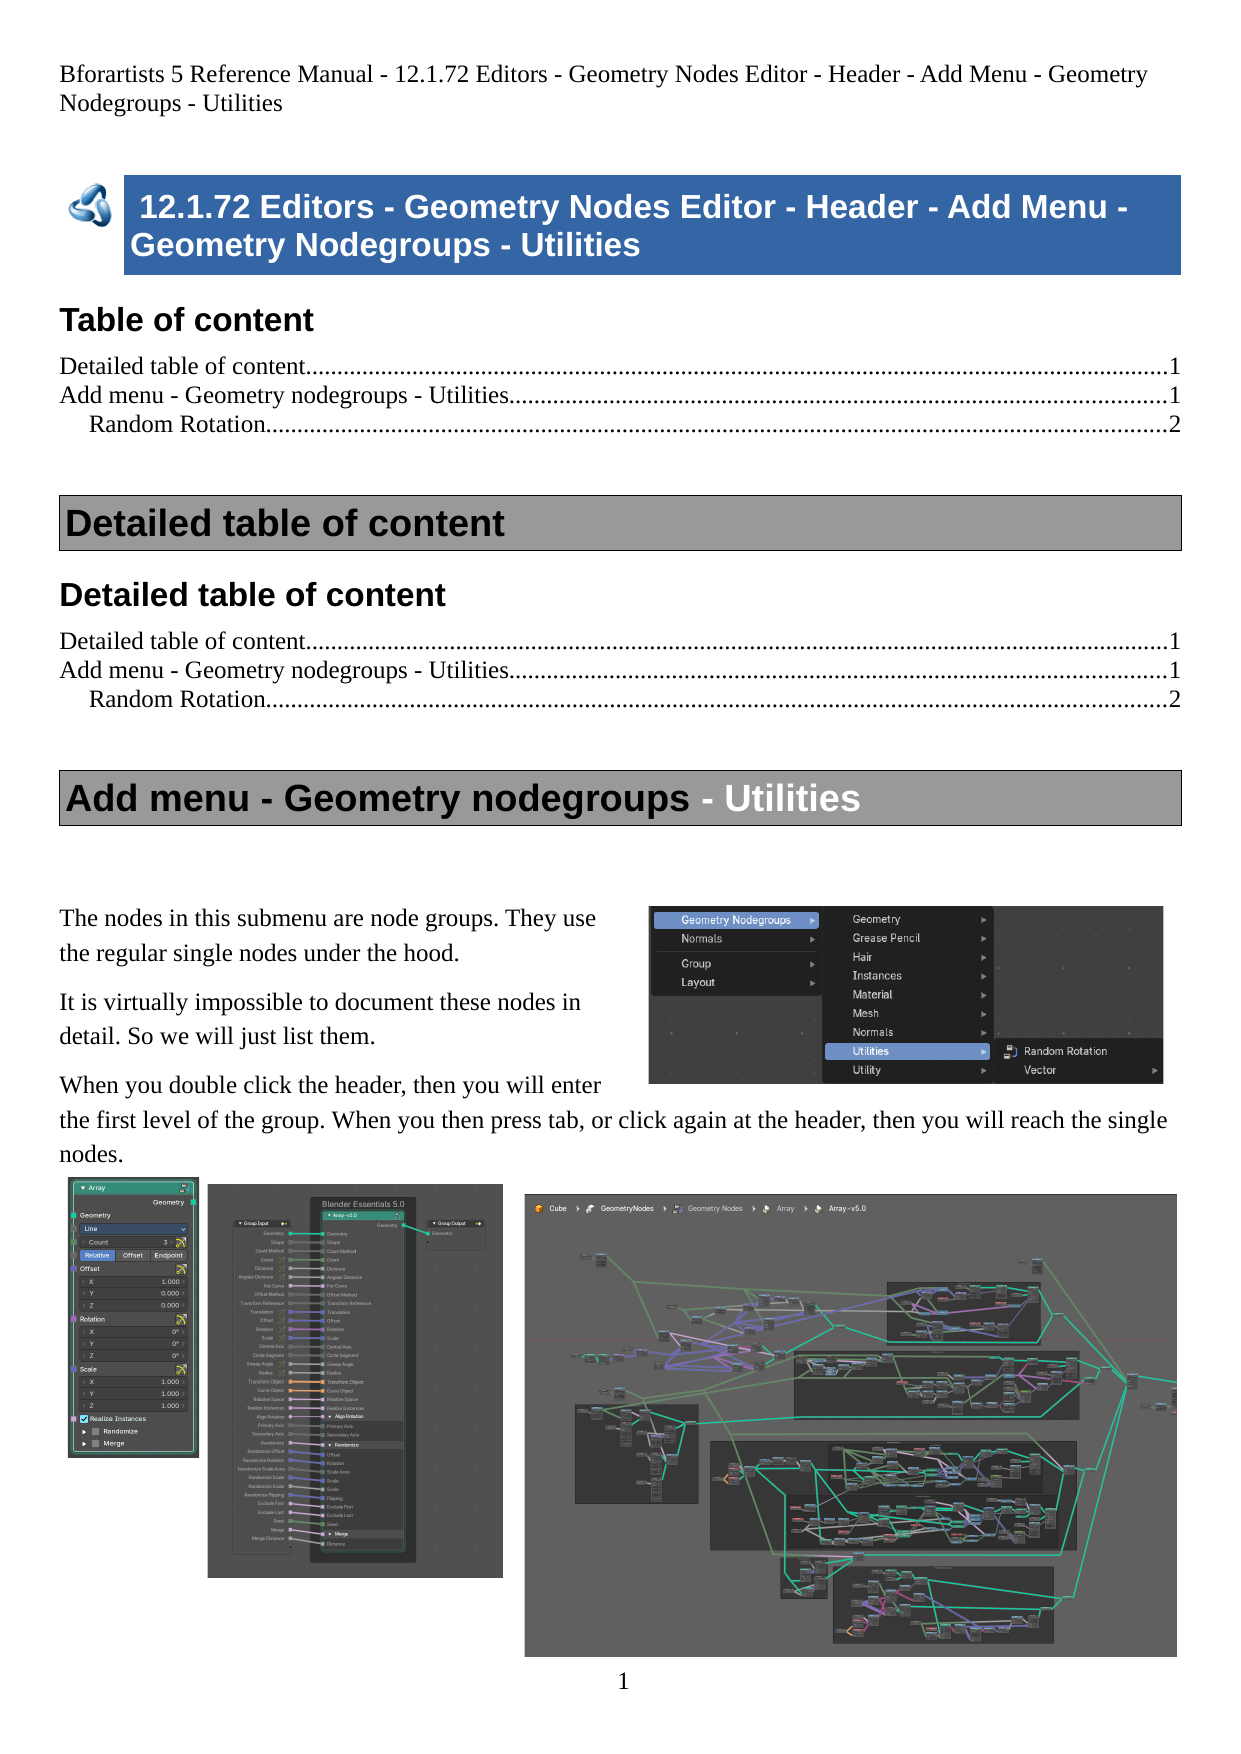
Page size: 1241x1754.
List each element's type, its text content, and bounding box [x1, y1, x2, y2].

text Random Rotation 2 [88, 409, 1181, 438]
table_header Add menu - Geometry nodegroups - Utilities [60, 771, 1181, 825]
picture [65, 180, 114, 230]
table_header Detailed table of content [60, 496, 1181, 550]
table_header [59, 175, 124, 275]
text Detailed table of content 1 [59, 351, 1181, 380]
picture [648, 906, 1164, 1084]
subtitle Detailed table of content [59, 575, 1181, 614]
text When you double click the header, then you will enter the first level of the group. When you then press tab, or click again at the header, then you will reach the single nodes. [59, 1070, 1181, 1168]
table_header 12.1.72 Editors - Geometry Nodes Editor - Header - Add Menu - Geometry Nodegroups - Utilities [124, 175, 1181, 275]
text Random Rotation 2 [88, 684, 1181, 713]
text Add menu - Geometry nodegroups - Utilities 1 [59, 655, 1181, 684]
text Add menu - Geometry nodegroups - Utilities 1 [59, 380, 1181, 409]
subtitle Table of content [59, 300, 1181, 339]
picture [67, 1177, 200, 1458]
picture [207, 1184, 503, 1578]
picture [524, 1194, 1177, 1657]
text Detailed table of content 1 [59, 626, 1181, 655]
text The nodes in this submenu are node groups. They use the regular single nodes under the hood. [59, 903, 1181, 966]
text It is virtually impossible to document these nodes in detail. So we will just list them. [59, 987, 648, 1050]
